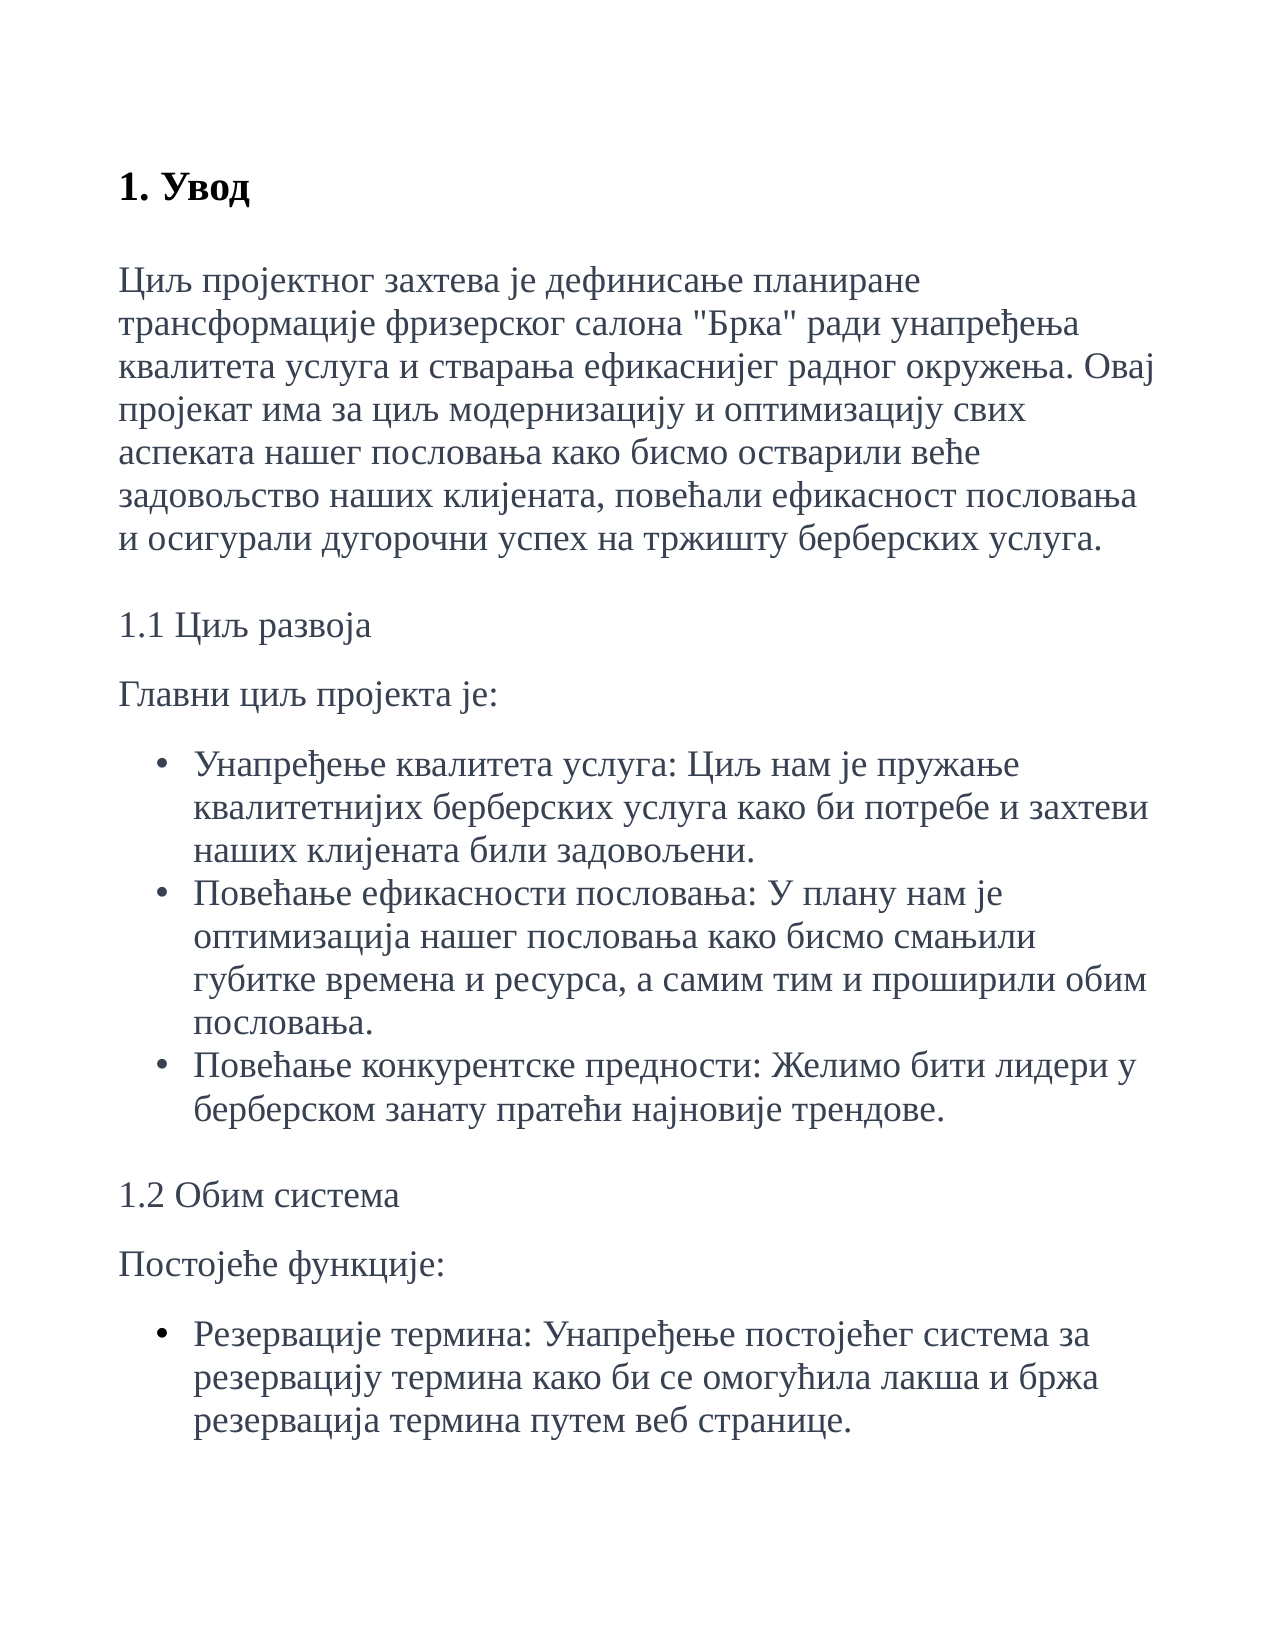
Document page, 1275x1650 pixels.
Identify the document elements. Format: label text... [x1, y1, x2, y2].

text Циљ пројектног захтева је дефинисање планиране трансформације фризерског салона "Брка" ради унапређења квалитета услуга и стварања ефикаснијег радног окружења. Овај пројекат има за циљ модернизацију и оптимизацију свих аспеката нашег пословања како бисмо остварили веће задовољство наших клијената, повећали ефикасност пословања и осигурали дугорочни успех на тржишту берберских услуга. [118, 257, 1157, 559]
list Повећање ефикасности пословања: У плану нам је оптимизација нашег пословања како бисмо смањили губитке времена и ресурса, а самим тим и проширили обим пословања. [156, 870, 1157, 1043]
text 1. Увод [118, 161, 1157, 209]
text 1.2 Обим система [118, 1172, 1157, 1215]
list Повећање конкурентске предности: Желимо бити лидери у берберском занату пратећи најновије трендове. [156, 1043, 1157, 1129]
text 1.1 Циљ развоја [118, 602, 1157, 645]
text Главни циљ пројекта је: [118, 672, 1157, 715]
list Унапређење квалитета услуга: Циљ нам је пружање квалитетнијих берберских услуга како би потребе и захтеви наших клијената били задовољени. [156, 741, 1157, 870]
text Постојеће функције: [118, 1242, 1157, 1285]
list Резервације термина: Унапређење постојећег система за резервацију термина како би се омогућила лакша и бржа резервација термина путем веб странице. [156, 1311, 1157, 1441]
